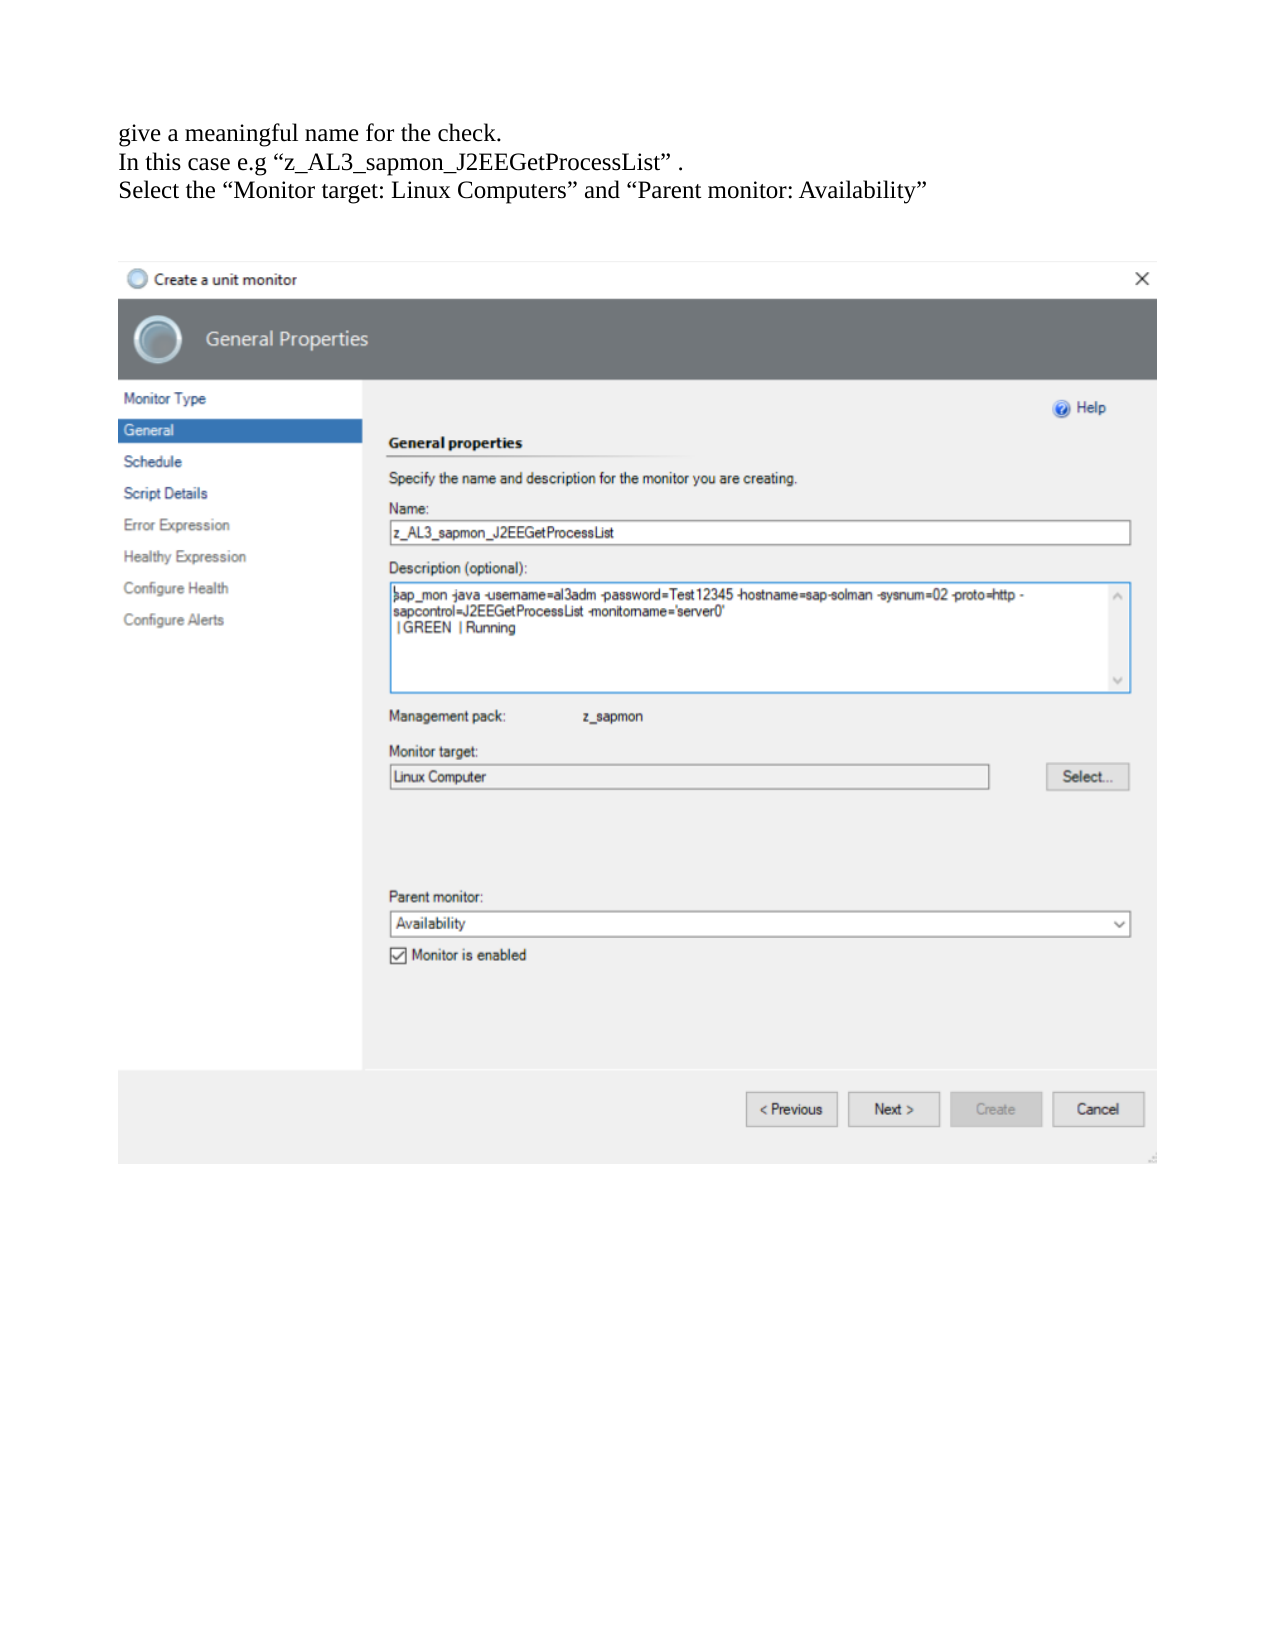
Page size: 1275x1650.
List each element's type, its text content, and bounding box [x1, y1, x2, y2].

picture [118, 261, 1157, 1164]
text give a meaningful name for the check. [118, 118, 1157, 147]
text Select the “Monitor target: Linux Computers” and “Parent monitor: Availability” [118, 176, 1157, 204]
text In this case e.g “z_AL3_sapmon_J2EEGetProcessList” . [118, 147, 1157, 176]
